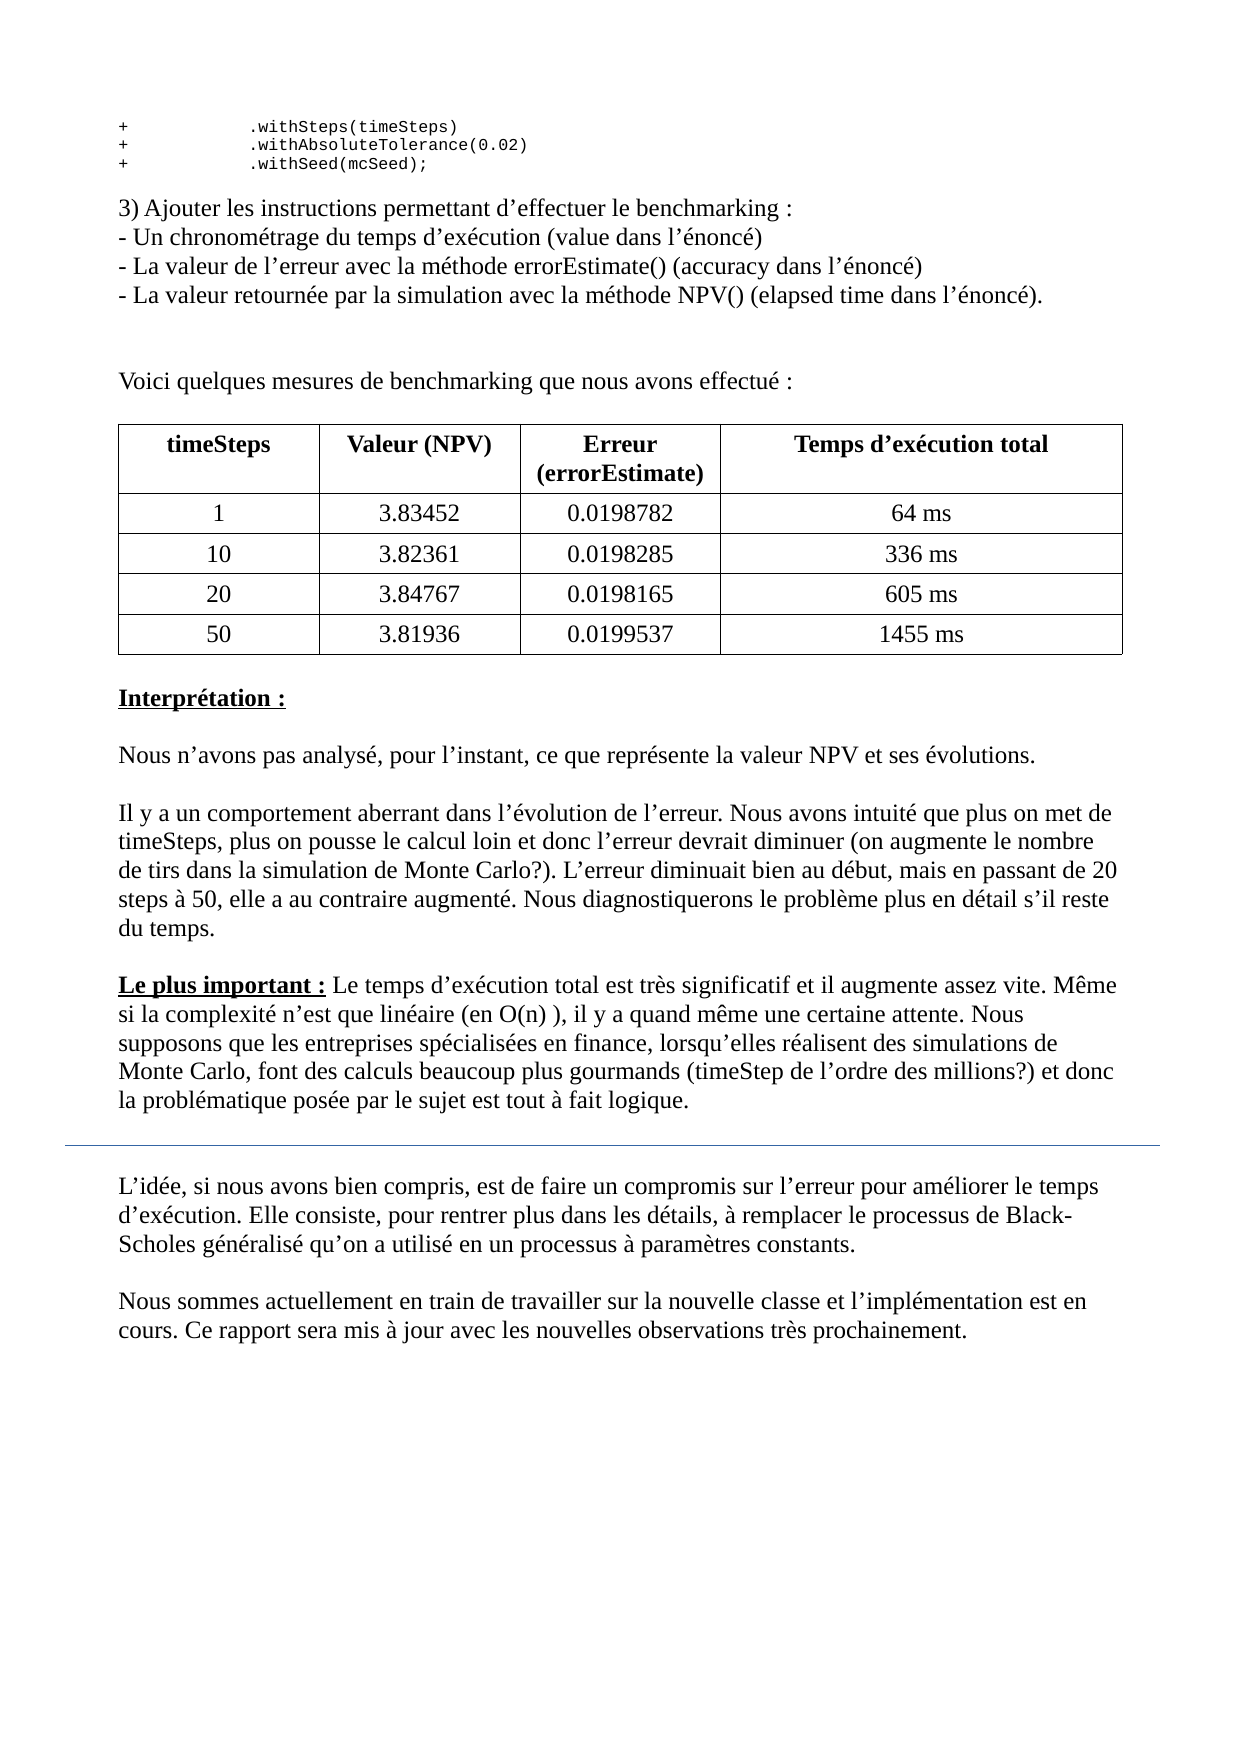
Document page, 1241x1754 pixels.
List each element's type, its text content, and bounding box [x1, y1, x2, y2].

table_cell 0.0198285 [521, 534, 720, 573]
table_cell 336 ms [721, 534, 1122, 573]
table_header Erreur (errorEstimate) [521, 425, 720, 493]
table_cell 50 [119, 615, 319, 654]
table_header Valeur (NPV) [320, 425, 520, 493]
table_cell 1455 ms [721, 615, 1122, 654]
table_cell 0.0199537 [521, 615, 720, 654]
table_cell 10 [119, 534, 319, 573]
text - La valeur de l’erreur avec la méthode errorEstimate() (accuracy dans l’énoncé) [118, 251, 1122, 280]
text Voici quelques mesures de benchmarking que nous avons effectué : [118, 366, 1122, 395]
table_header timeSteps [119, 425, 319, 493]
text + .withSeed(mcSeed); [118, 156, 1122, 175]
table_header Temps d’exécution total [721, 425, 1122, 493]
table_cell 3.81936 [320, 615, 520, 654]
text Nous n’avons pas analysé, pour l’instant, ce que représente la valeur NPV et ses évolutions. [118, 740, 1122, 769]
text + .withAbsoluteTolerance(0.02) [118, 137, 1122, 156]
text L’idée, si nous avons bien compris, est de faire un compromis sur l’erreur pour améliorer le temps d’exécution. Elle consiste, pour rentrer plus dans les détails, à remplacer le processus de Black-Scholes généralisé qu’on a utilisé en un processus à paramètres constants. [118, 1171, 1122, 1258]
table_cell 0.0198165 [521, 574, 720, 613]
table_cell 605 ms [721, 574, 1122, 613]
table_cell 64 ms [721, 494, 1122, 533]
text - La valeur retournée par la simulation avec la méthode NPV() (elapsed time dans l’énoncé). [118, 280, 1122, 308]
table_cell 1 [119, 494, 319, 533]
table_cell 20 [119, 574, 319, 613]
text Interprétation : [118, 683, 1122, 711]
table_cell 3.84767 [320, 574, 520, 613]
text 3) Ajouter les instructions permettant d’effectuer le benchmarking : [118, 193, 1122, 222]
text + .withSteps(timeSteps) [118, 118, 1122, 137]
table_cell 3.83452 [320, 494, 520, 533]
text - Un chronométrage du temps d’exécution (value dans l’énoncé) [118, 222, 1122, 251]
text Nous sommes actuellement en train de travailler sur la nouvelle classe et l’implémentation est en cours. Ce rapport sera mis à jour avec les nouvelles observations très prochainement. [118, 1286, 1122, 1344]
table_cell 3.82361 [320, 534, 520, 573]
text Le plus important : Le temps d’exécution total est très significatif et il augmente assez vite. Même si la complexité n’est que linéaire (en O(n) ), il y a quand même une certaine attente. Nous supposons que les entreprises spécialisées en finance, lorsqu’elles réalisent des simulations de Monte Carlo, font des calculs beaucoup plus gourmands (timeStep de l’ordre des millions?) et donc la problématique posée par le sujet est tout à fait logique. [118, 970, 1122, 1114]
text Il y a un comportement aberrant dans l’évolution de l’erreur. Nous avons intuité que plus on met de timeSteps, plus on pousse le calcul loin et donc l’erreur devrait diminuer (on augmente le nombre de tirs dans la simulation de Monte Carlo?). L’erreur diminuait bien au début, mais en passant de 20 steps à 50, elle a au contraire augmenté. Nous diagnostiquerons le problème plus en détail s’il reste du temps. [118, 798, 1122, 941]
table_cell 0.0198782 [521, 494, 720, 533]
